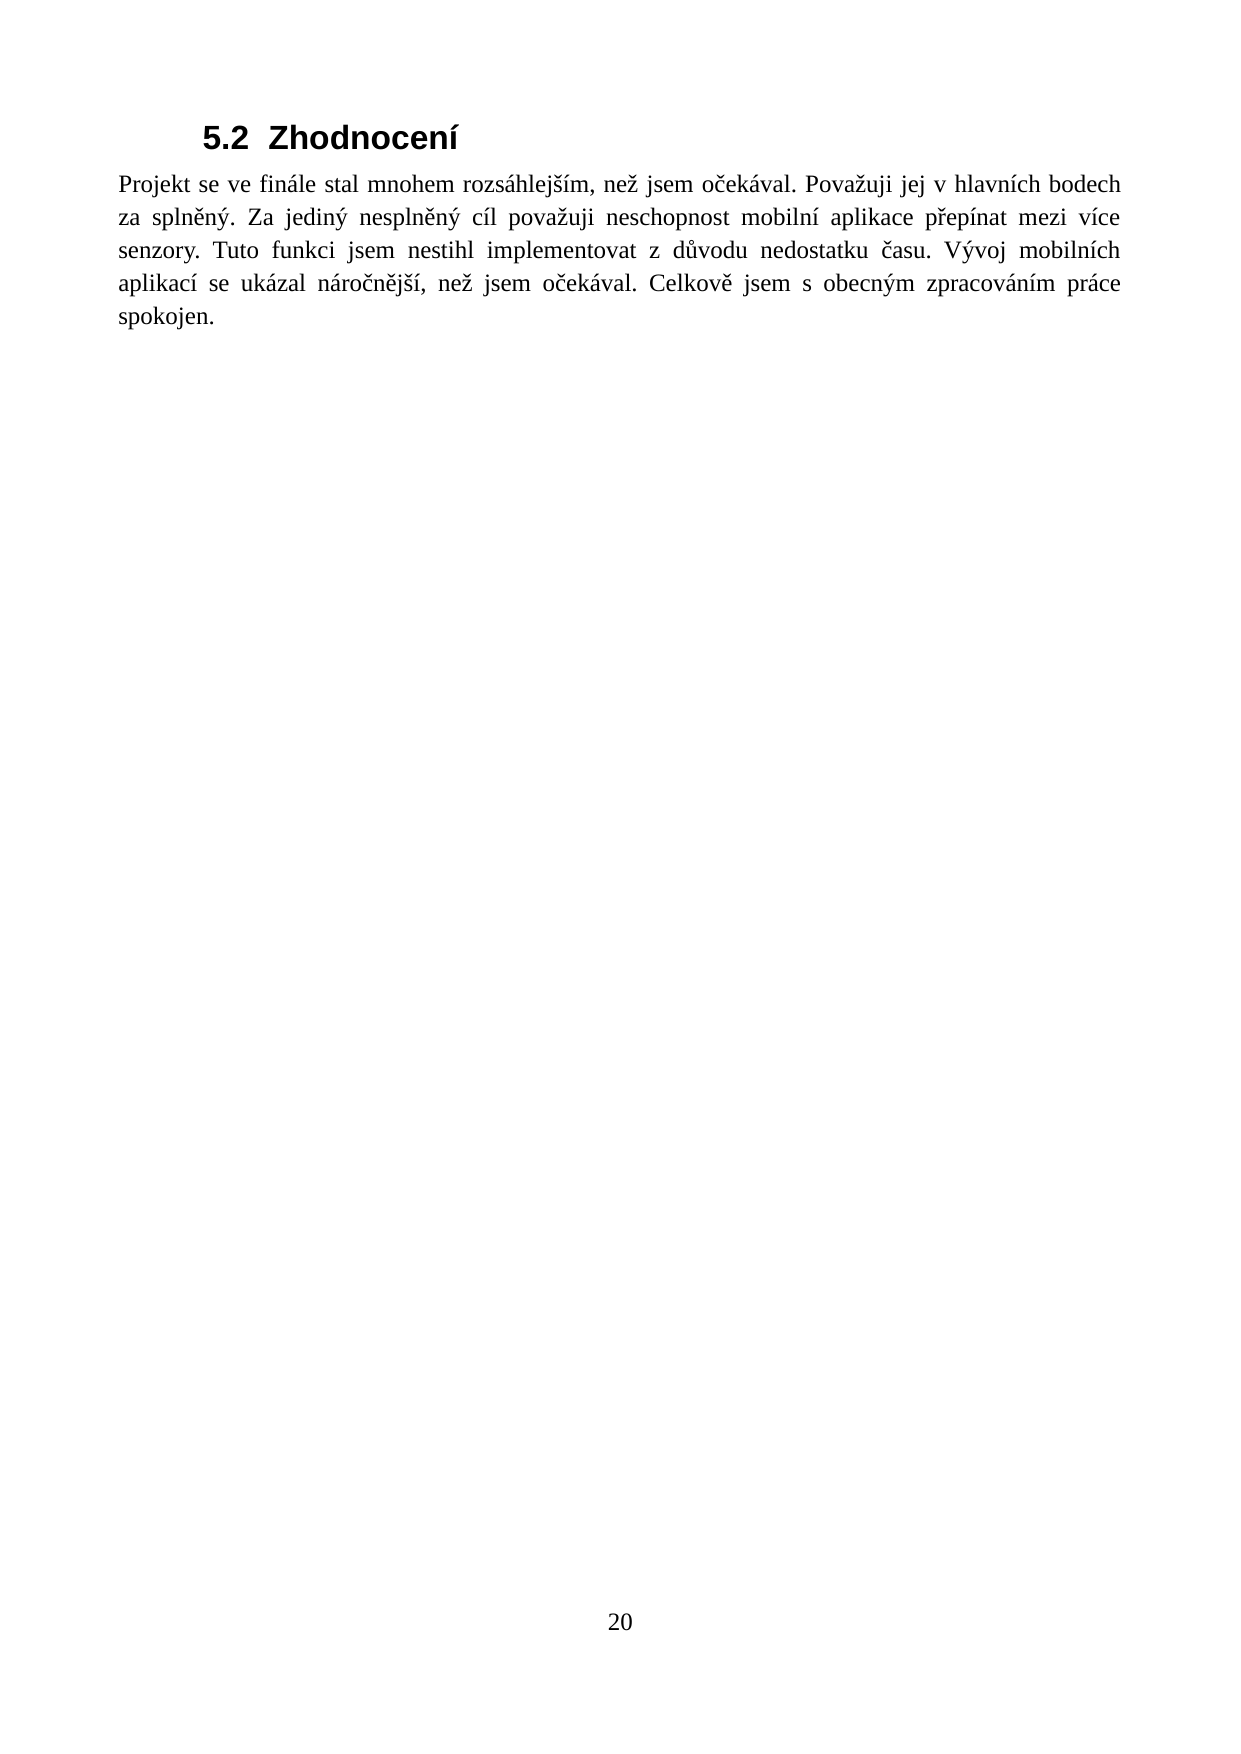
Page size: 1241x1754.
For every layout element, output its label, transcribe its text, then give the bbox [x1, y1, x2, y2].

subtitle Zhodnocení [193, 118, 1122, 157]
text Projekt se ve finále stal mnohem rozsáhlejším, než jsem očekával. Považuji jej v hlavních bodech za splněný. Za jediný nesplněný cíl považuji neschopnost mobilní aplikace přepínat mezi více senzory. Tuto funkci jsem nestihl implementovat z důvodu nedostatku času. Vývoj mobilních aplikací se ukázal náročnější, než jsem očekával. Celkově jsem s obecným zpracováním práce spokojen. [118, 169, 1122, 330]
